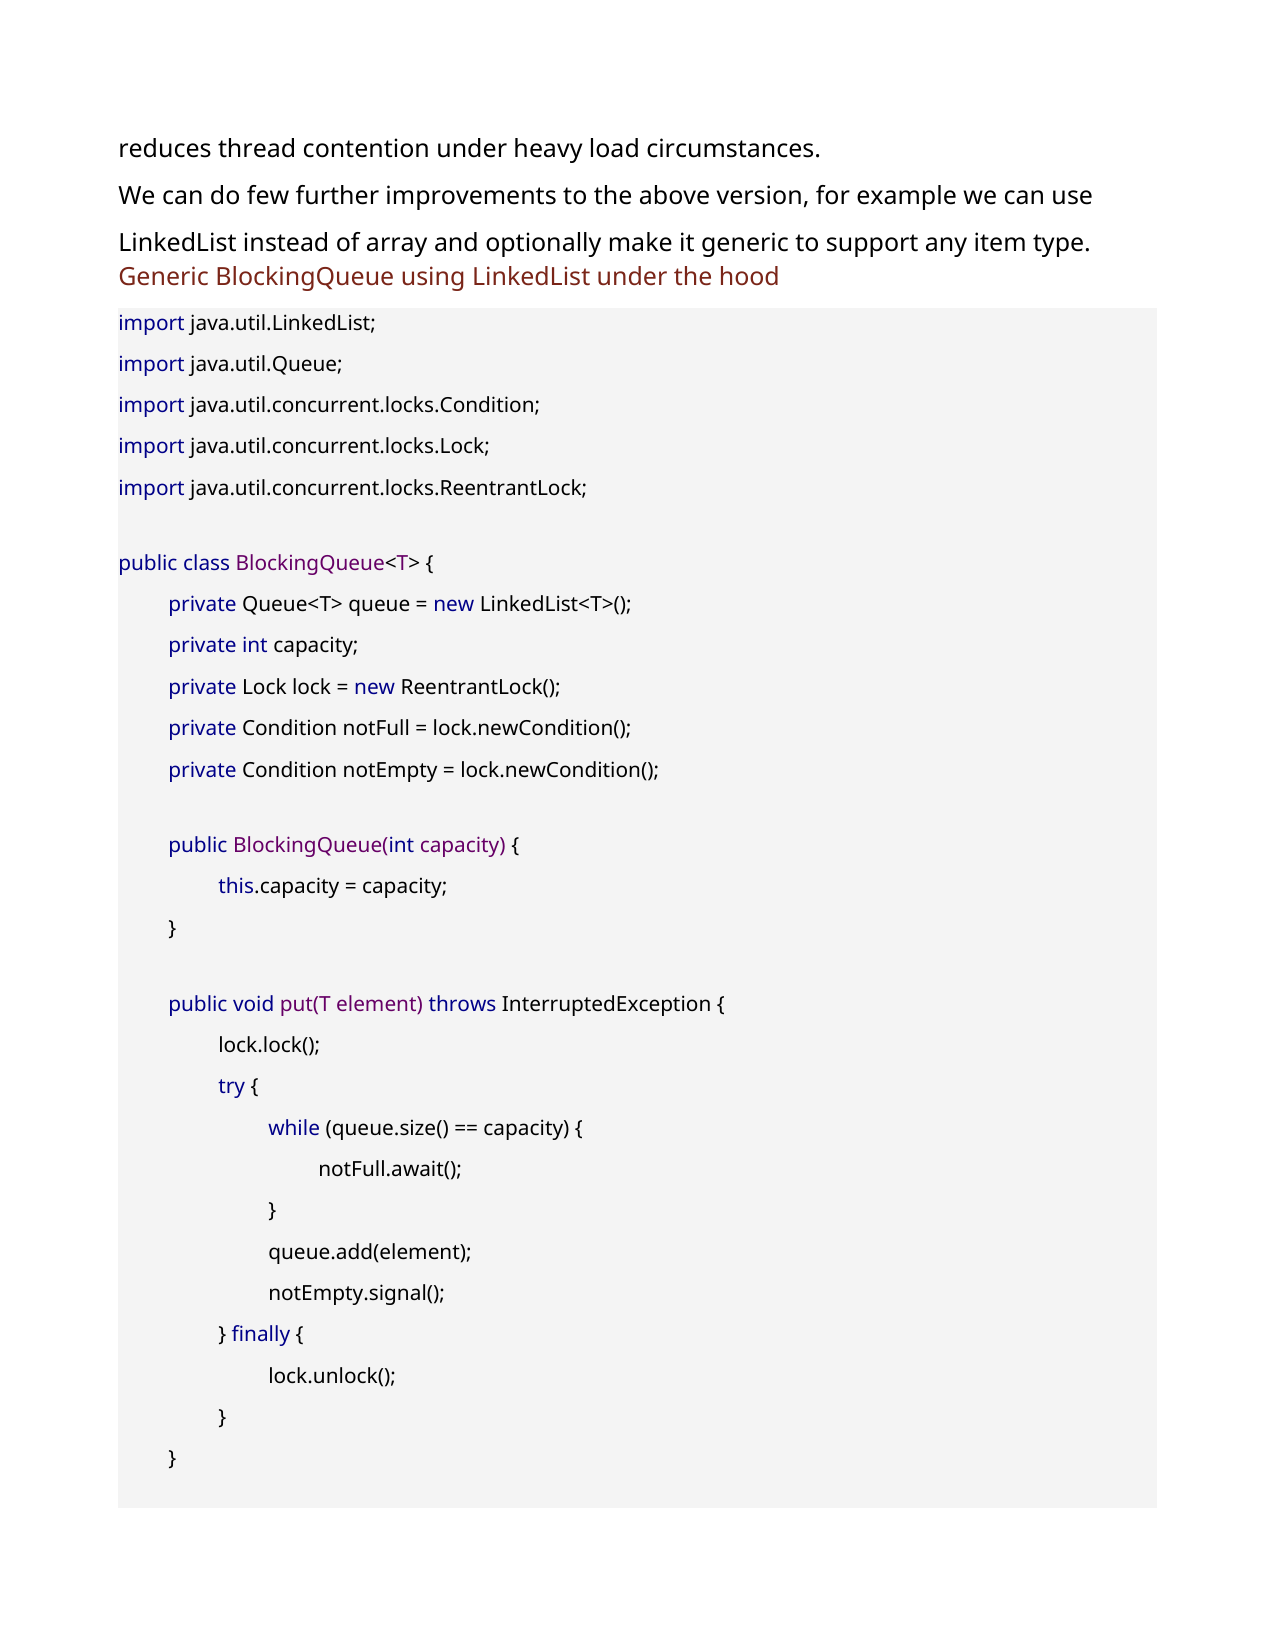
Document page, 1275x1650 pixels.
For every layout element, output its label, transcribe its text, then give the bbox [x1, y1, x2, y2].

text } finally { [118, 1319, 1157, 1348]
text } [118, 913, 1157, 942]
text private Lock lock = new ReentrantLock(); [118, 672, 1157, 701]
text import java.util.concurrent.locks.ReentrantLock; [118, 473, 1157, 501]
text notEmpty.signal(); [118, 1278, 1157, 1307]
text } [118, 1443, 1157, 1472]
text private Condition notEmpty = lock.newCondition(); [118, 755, 1157, 783]
text public BlockingQueue(int capacity) { [118, 830, 1157, 859]
text public class BlockingQueue<T> { [118, 548, 1157, 577]
text notFull.await(); [118, 1154, 1157, 1183]
text lock.unlock(); [118, 1361, 1157, 1389]
text private int capacity; [118, 631, 1157, 659]
text import java.util.concurrent.locks.Lock; [118, 432, 1157, 460]
text import java.util.concurrent.locks.Condition; [118, 390, 1157, 419]
text reduces thread contention under heavy load circumstances. [118, 118, 1157, 165]
text try { [118, 1071, 1157, 1100]
text We can do few further improvements to the above version, for example we can use LinkedList instead of array and optionally make it generic to support any item type. [118, 165, 1157, 259]
text while (queue.size() == capacity) { [118, 1113, 1157, 1141]
text this.capacity = capacity; [118, 872, 1157, 900]
text private Condition notFull = lock.newCondition(); [118, 713, 1157, 742]
text import java.util.Queue; [118, 349, 1157, 378]
text } [118, 1402, 1157, 1431]
text Generic BlockingQueue using LinkedList under the hood [118, 259, 1157, 293]
text queue.add(element); [118, 1237, 1157, 1265]
text private Queue<T> queue = new LinkedList<T>(); [118, 589, 1157, 618]
text import java.util.LinkedList; [118, 308, 1157, 337]
text } [118, 1195, 1157, 1224]
text lock.lock(); [118, 1030, 1157, 1058]
text public void put(T element) throws InterruptedException { [118, 989, 1157, 1017]
